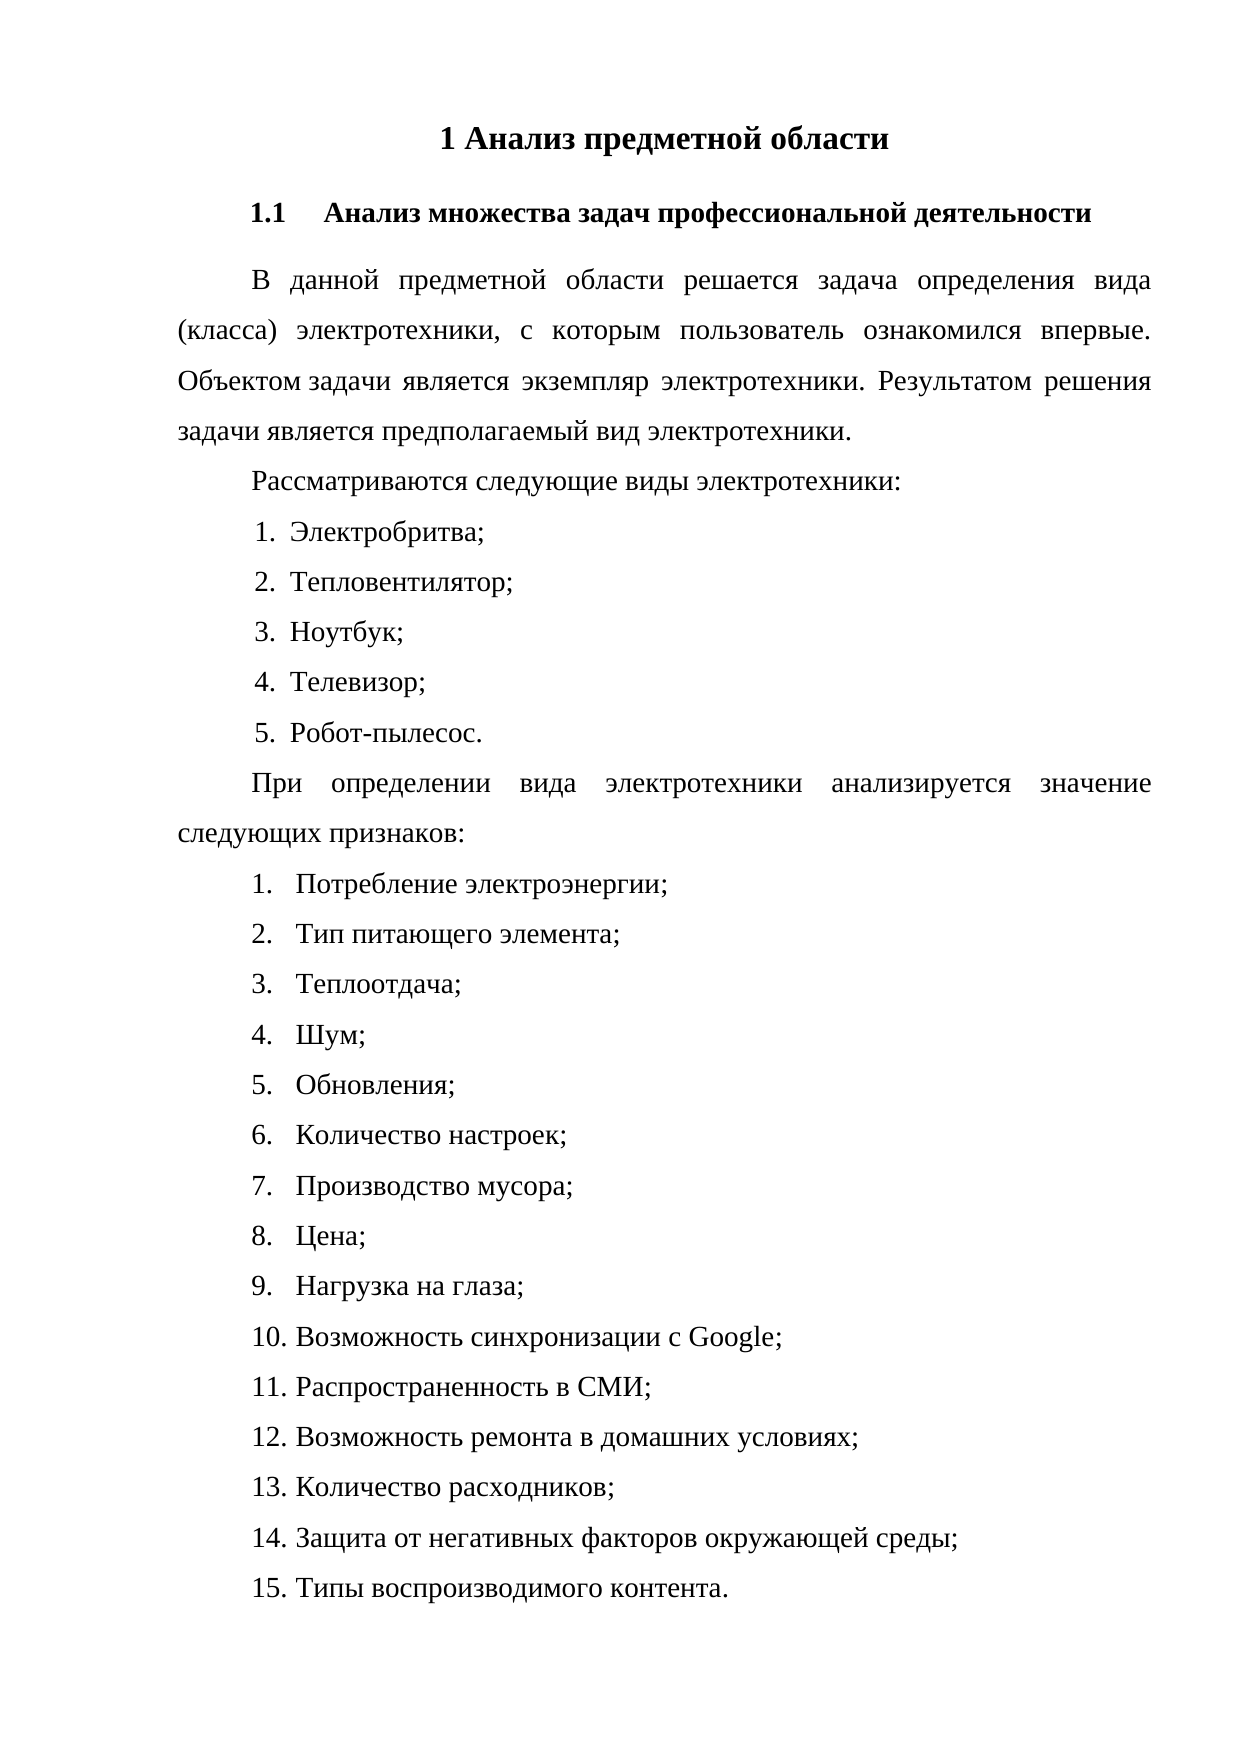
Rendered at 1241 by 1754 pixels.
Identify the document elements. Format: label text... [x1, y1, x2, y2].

list Телевизор; [254, 664, 1152, 698]
list Цена; [177, 1218, 1152, 1252]
subtitle Анализ предметной области [177, 118, 1151, 156]
list Возможность синхронизации с Google; [177, 1319, 1152, 1352]
list Теплоотдача; [177, 966, 1152, 1000]
list Количество расходников; [177, 1469, 1152, 1503]
list Количество настроек; [177, 1117, 1152, 1151]
list Защита от негативных факторов окружающей среды; [177, 1520, 1152, 1553]
text В данной предметной области решается задача определения вида (класса) электротехники, с которым пользователь ознакомился впервые. Объектом задачи является экземпляр электротехники. Результатом решения задачи является предполагаемый вид электротехники. [177, 262, 1152, 447]
list Ноутбук; [254, 614, 1152, 648]
list Электробритва; [254, 514, 1152, 547]
list Тепловентилятор; [254, 564, 1152, 597]
list Шум; [177, 1017, 1152, 1050]
list Обновления; [177, 1067, 1152, 1101]
list Возможность ремонта в домашних условиях; [177, 1419, 1152, 1453]
list Тип питающего элемента; [177, 916, 1152, 950]
subtitle Анализ множества задач профессиональной деятельности [249, 195, 1152, 228]
list Нагрузка на глаза; [177, 1268, 1152, 1302]
list Типы воспроизводимого контента. [177, 1570, 1152, 1604]
text При определении вида электротехники анализируется значение следующих признаков: [177, 765, 1152, 849]
text Рассматриваются следующие виды электротехники: [177, 463, 1152, 497]
list Потребление электроэнергии; [177, 866, 1152, 899]
list Робот-пылесос. [254, 715, 1152, 748]
list Производство мусора; [177, 1168, 1152, 1201]
list Распространенность в СМИ; [177, 1369, 1152, 1402]
